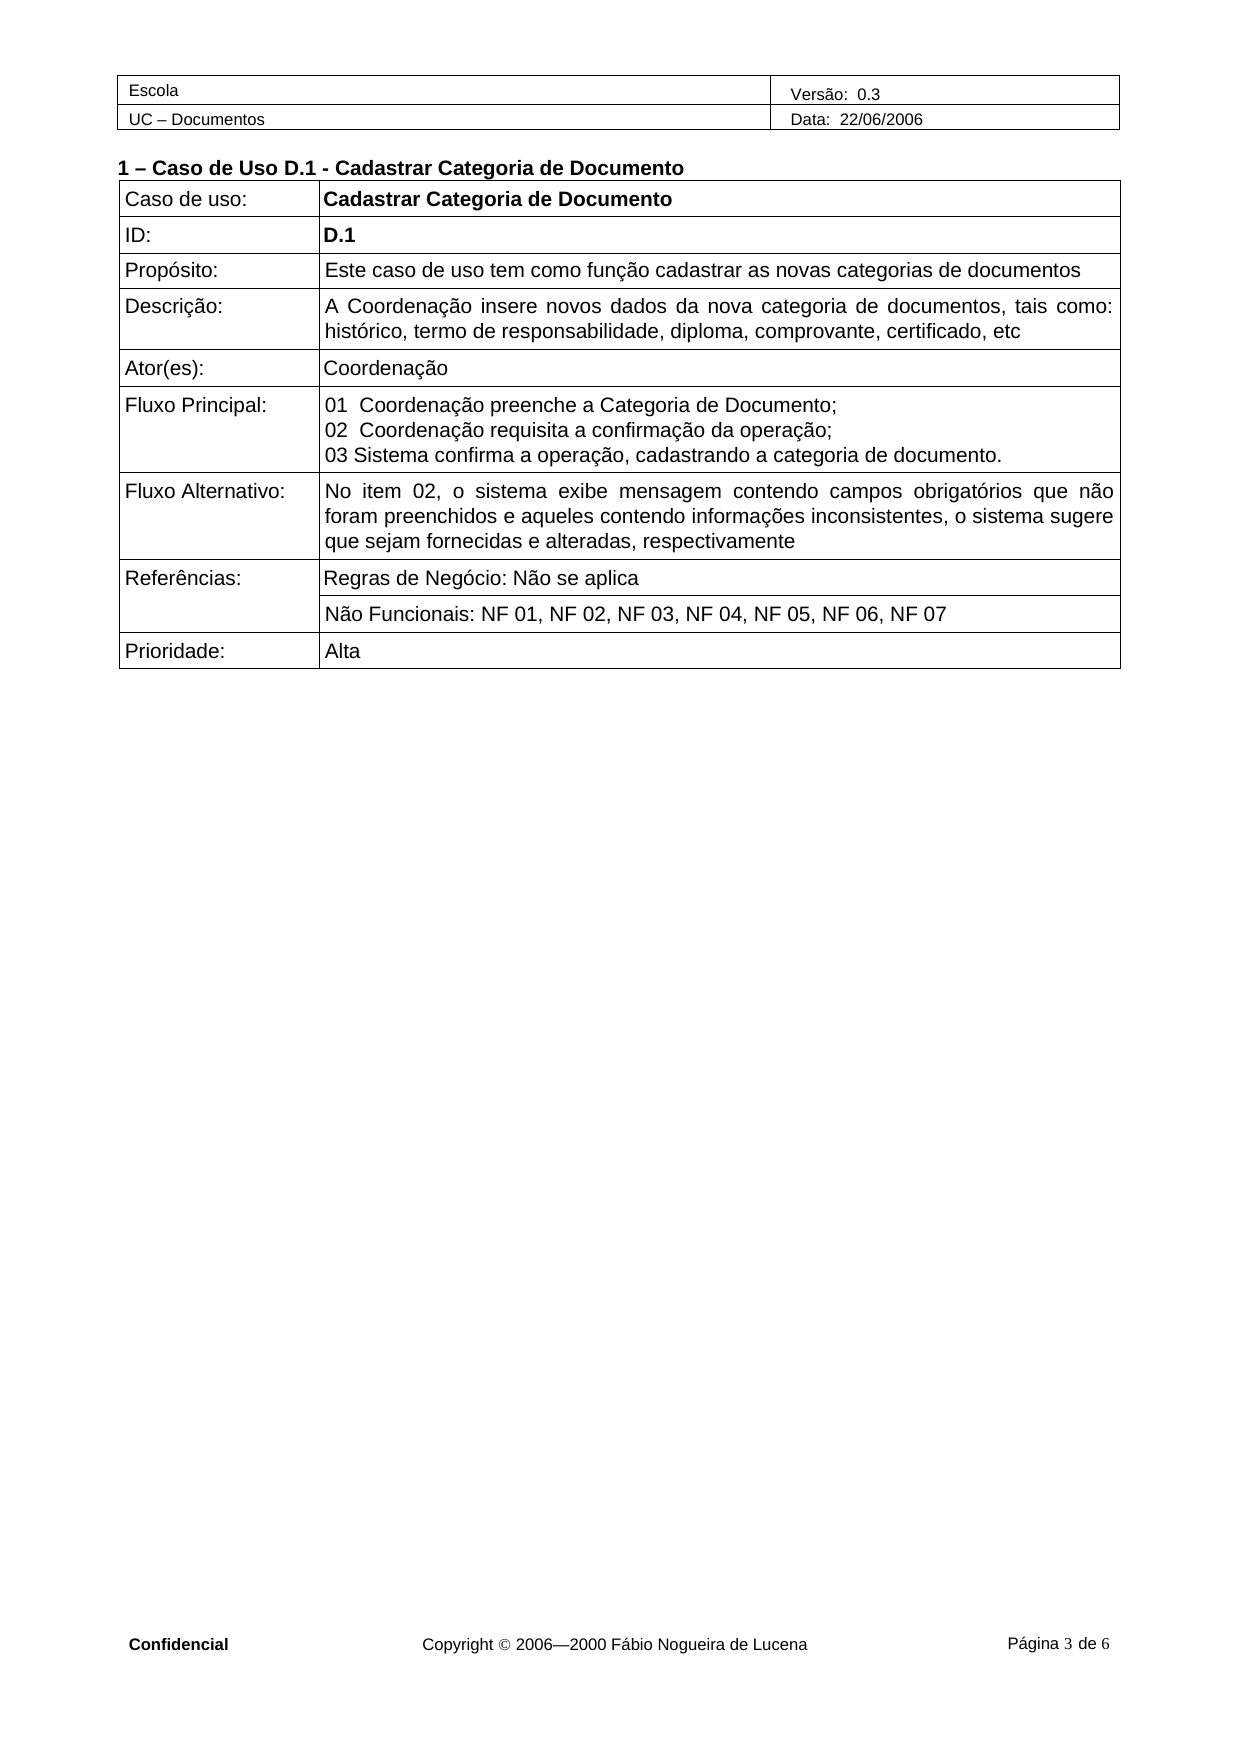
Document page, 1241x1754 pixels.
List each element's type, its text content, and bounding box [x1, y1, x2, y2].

text 1 – Caso de Uso D.1 - Cadastrar Categoria de Documento [117, 154, 1120, 179]
table_cell Não Funcionais: NF 01, NF 02, NF 03, NF 04, NF 05, NF 06, NF 07 [320, 596, 1120, 632]
table_cell Fluxo Principal: [120, 387, 319, 472]
table_header Regras de Negócio: Não se aplica [320, 560, 1120, 595]
table_header Caso de uso: [120, 181, 319, 216]
table_cell Alta [320, 633, 1120, 668]
table_cell 01 Coordenação preenche a Categoria de Documento; 02 Coordenação requisita a confirmação da operação; 03 Sistema confirma a operação, cadastrando a categoria de documento. [320, 387, 1120, 472]
table_cell Descrição: [120, 289, 319, 349]
table_cell Coordenação [320, 350, 1120, 386]
table_header Cadastrar Categoria de Documento [320, 181, 1120, 216]
table_cell D.1 [320, 217, 1120, 253]
table_cell Fluxo Alternativo: [120, 473, 319, 559]
table_cell Este caso de uso tem como função cadastrar as novas categorias de documentos [320, 254, 1120, 287]
table_cell Referências: [120, 560, 319, 632]
table_cell Propósito: [120, 254, 319, 287]
table_cell A Coordenação insere novos dados da nova categoria de documentos, tais como: histórico, termo de responsabilidade, diploma, comprovante, certificado, etc [320, 289, 1120, 349]
table_cell No item 02, o sistema exibe mensagem contendo campos obrigatórios que não foram preenchidos e aqueles contendo informações inconsistentes, o sistema sugere que sejam fornecidas e alteradas, respectivamente [320, 473, 1120, 559]
table_cell Prioridade: [120, 633, 319, 668]
table_cell ID: [120, 217, 319, 253]
table_cell Ator(es): [120, 350, 319, 386]
